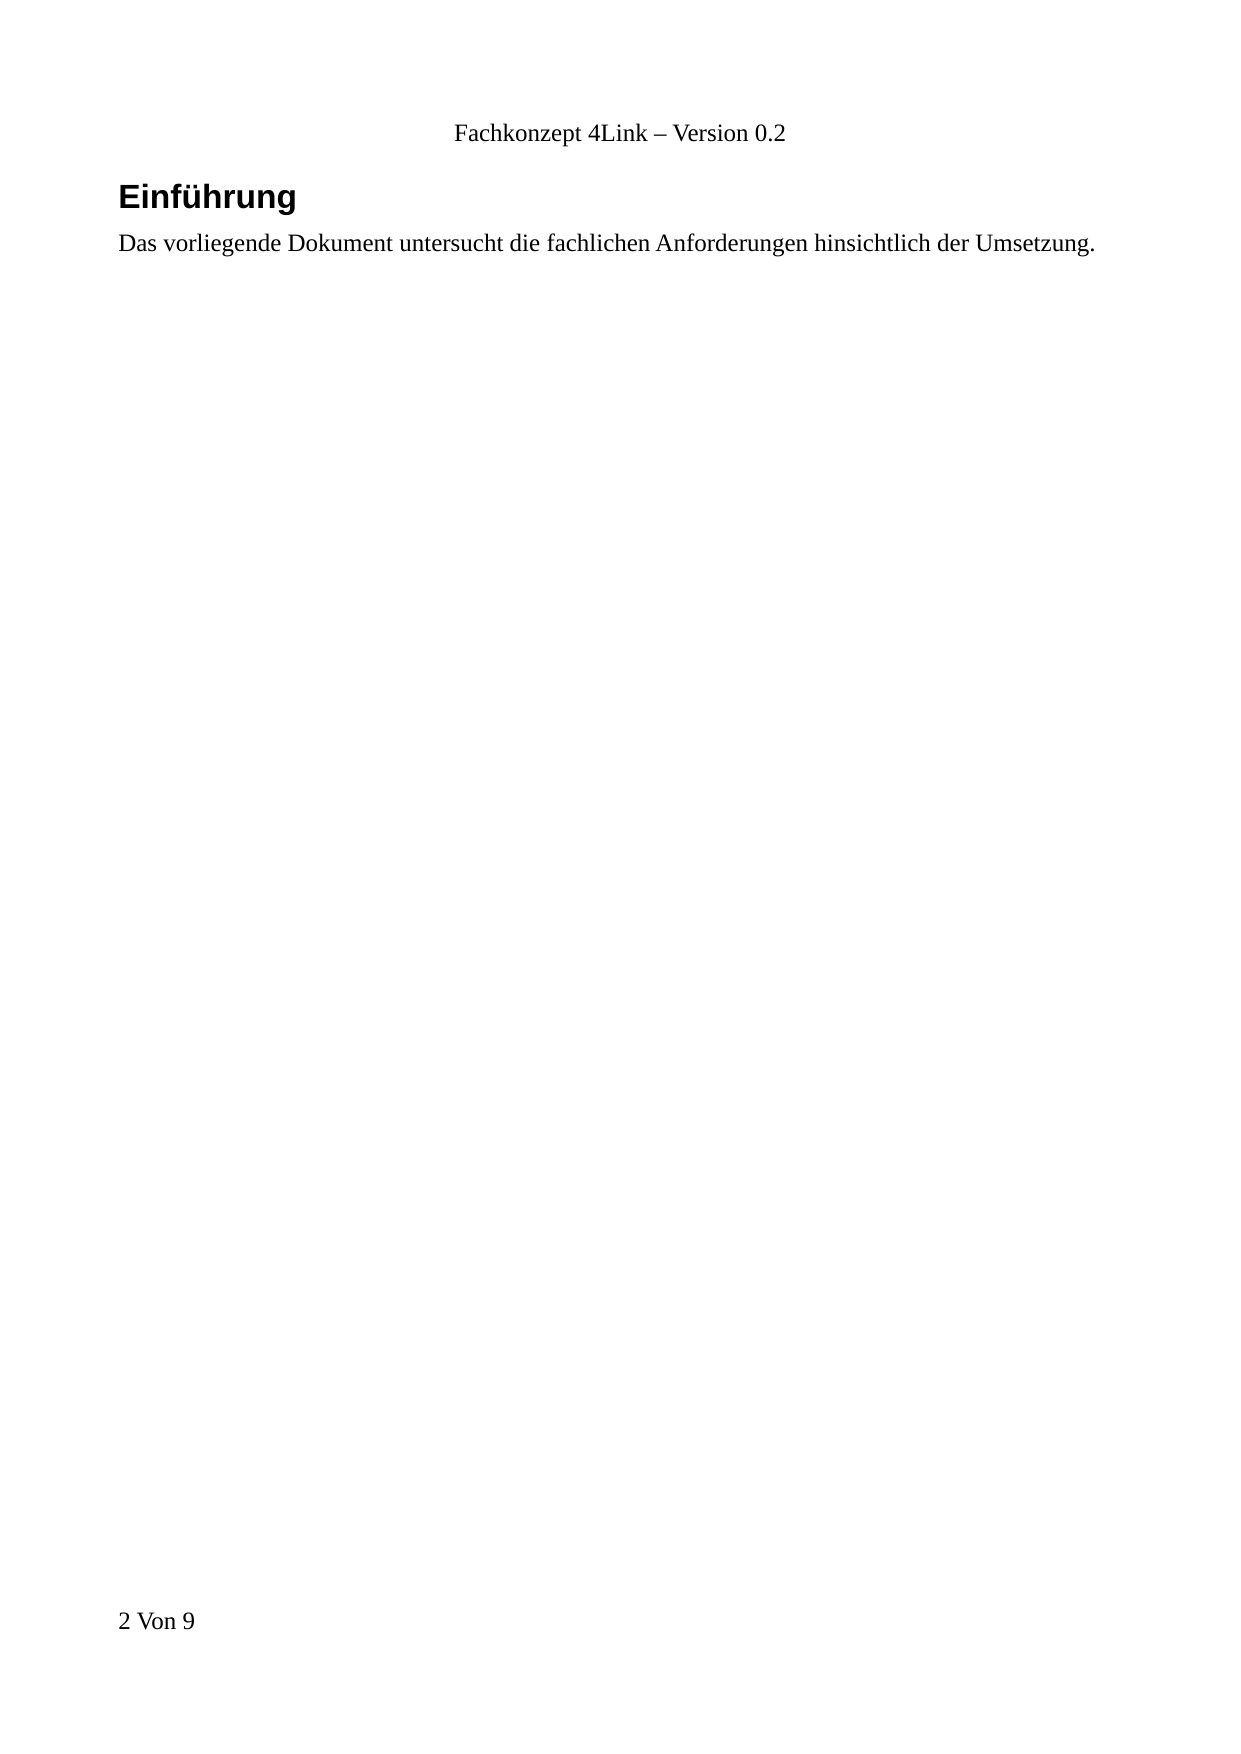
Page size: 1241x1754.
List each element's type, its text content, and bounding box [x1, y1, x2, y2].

subtitle Einführung [118, 177, 1122, 216]
text Das vorliegende Dokument untersucht die fachlichen Anforderungen hinsichtlich der Umsetzung. [118, 228, 1122, 257]
